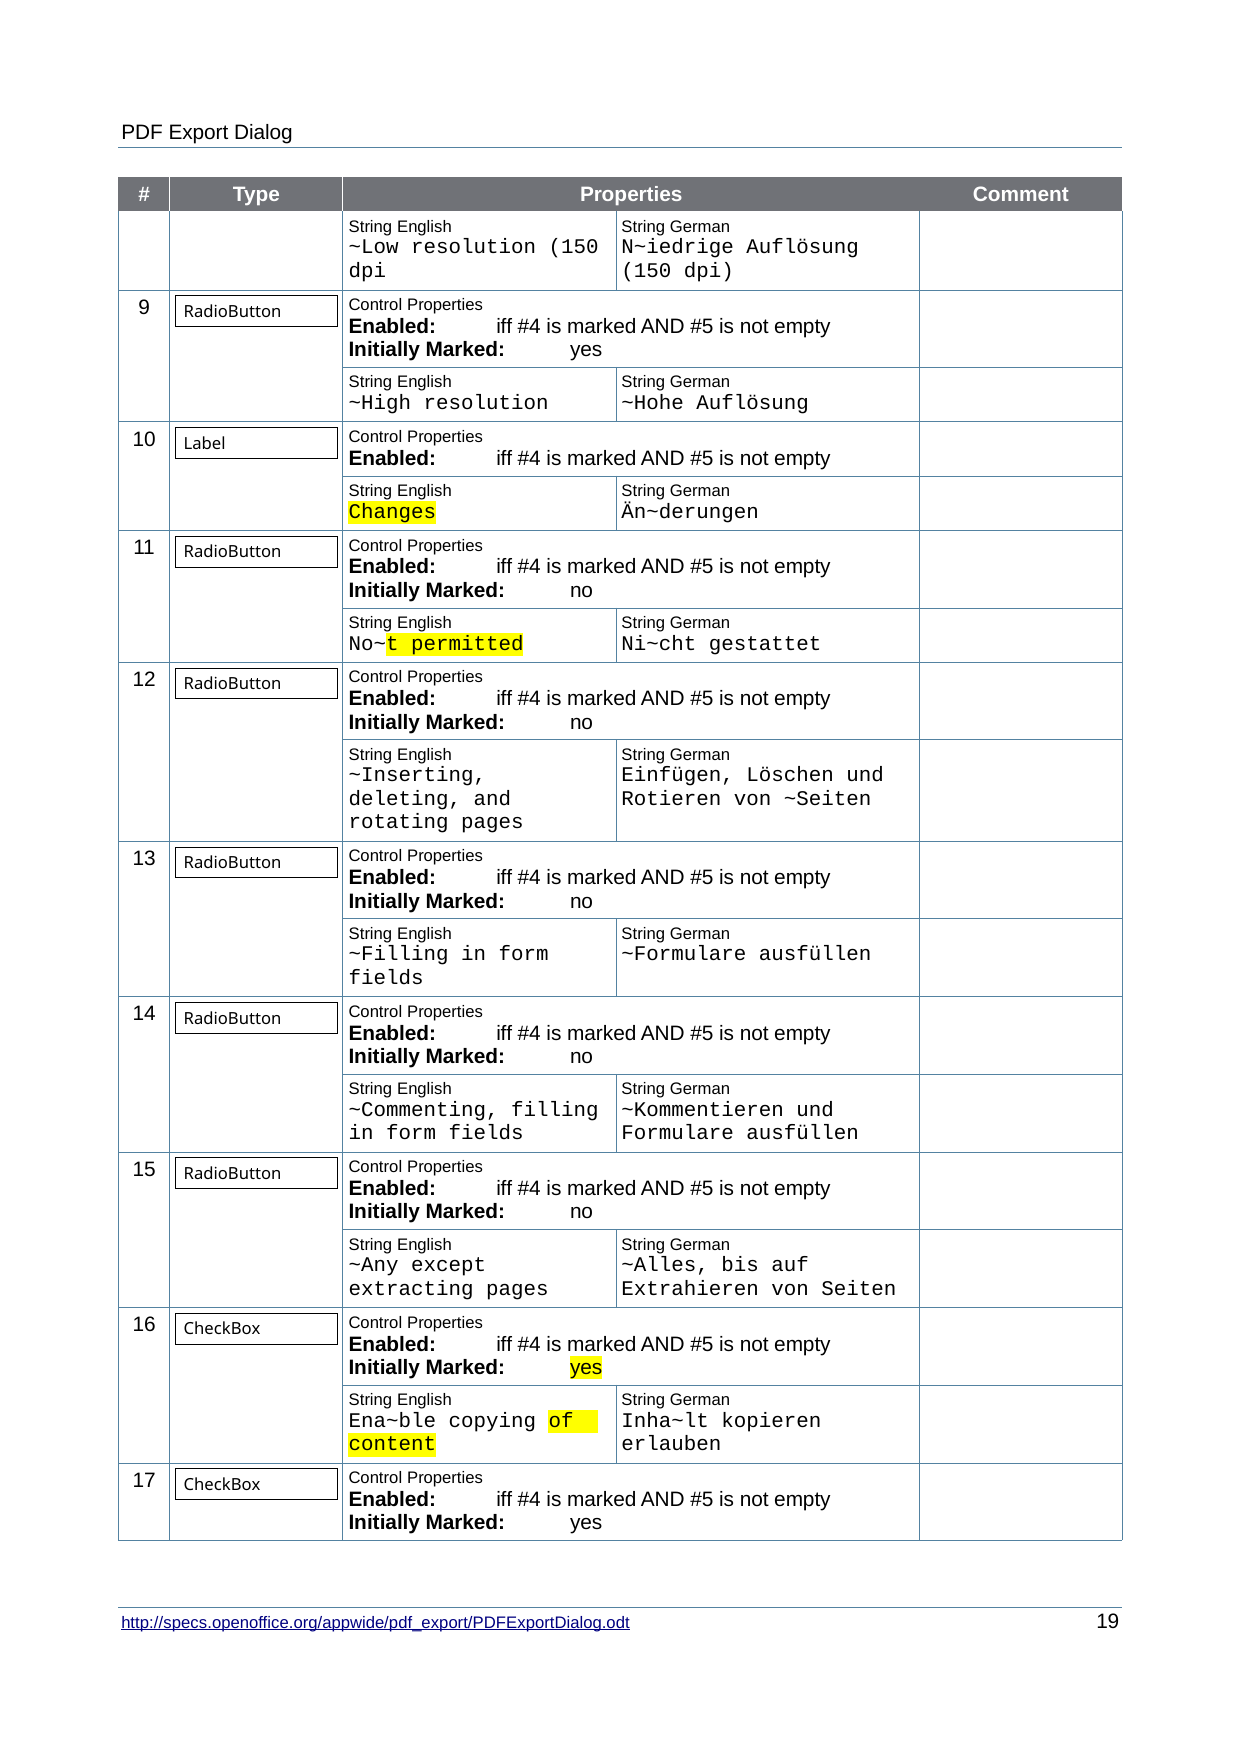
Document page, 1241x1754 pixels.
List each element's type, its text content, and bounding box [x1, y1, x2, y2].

table_cell 10 [119, 422, 169, 530]
table_cell [920, 609, 1122, 662]
table_cell [920, 1075, 1122, 1152]
table_cell String English Ena~ble copying of content [343, 1386, 616, 1462]
table_header Control Properties Enabled: iff #4 is marked AND #5 is not empty Initially Marked: yes [343, 1464, 919, 1540]
table_cell 15 [119, 1153, 169, 1307]
table_cell [170, 531, 342, 662]
table_header [920, 291, 1122, 367]
table_header [920, 1464, 1122, 1540]
table_header Comment [919, 177, 1122, 211]
table_cell [920, 1230, 1122, 1307]
table_header [920, 1153, 1122, 1229]
table_header Control Properties Enabled: iff #4 is marked AND #5 is not empty Initially Marked: no [343, 997, 919, 1074]
table_cell String English ~Commenting, filling in form fields [343, 1075, 616, 1152]
table_cell [920, 211, 1122, 289]
table_header [920, 842, 1122, 918]
table_cell String German Än~derungen [617, 477, 919, 530]
table_cell [920, 368, 1122, 421]
table_cell 9 [119, 291, 169, 421]
table_cell String German Ni~cht gestattet [617, 609, 919, 662]
table_cell 14 [119, 997, 169, 1152]
table_header Control Properties Enabled: iff #4 is marked AND #5 is not empty [343, 422, 919, 476]
table_cell [170, 211, 342, 289]
table_cell [170, 1153, 342, 1307]
table_header Control Properties Enabled: iff #4 is marked AND #5 is not empty Initially Marked: yes [343, 1308, 919, 1384]
table_cell [170, 663, 342, 841]
table_cell String German ~Alles, bis auf Extrahieren von Seiten [617, 1230, 919, 1307]
table_header [920, 531, 1122, 607]
table_cell 13 [119, 842, 169, 996]
table_cell String German Inha~lt kopieren erlauben [617, 1386, 919, 1462]
table_header Control Properties Enabled: iff #4 is marked AND #5 is not empty Initially Marked: no [343, 663, 919, 739]
table_cell String German ~Hohe Auflösung [617, 368, 919, 421]
table_cell String English ~Inserting, deleting, and rotating pages [343, 740, 616, 841]
table_cell [170, 291, 342, 421]
table_header Control Properties Enabled: iff #4 is marked AND #5 is not empty Initially Marked: no [343, 531, 919, 607]
table_cell String English No~t permitted [343, 609, 616, 662]
table_cell 11 [119, 531, 169, 662]
table_cell String English ~Any except extracting pages [343, 1230, 616, 1307]
table_cell 17 [119, 1464, 169, 1540]
table_cell String English Changes [343, 477, 616, 530]
table_header [920, 422, 1122, 476]
table_cell 12 [119, 663, 169, 841]
table_cell 16 [119, 1308, 169, 1462]
table_cell String German Einfügen, Löschen und Rotieren von ~Seiten [617, 740, 919, 841]
table_cell [170, 997, 342, 1152]
table_header Type [170, 177, 342, 211]
table_header [920, 663, 1122, 739]
table_header # [118, 177, 169, 211]
table_cell String English ~Filling in form fields [343, 919, 616, 996]
table_cell [920, 1386, 1122, 1462]
table_cell [170, 1308, 342, 1462]
table_cell [119, 211, 169, 289]
table_header [920, 1308, 1122, 1384]
table_cell String German ~Formulare ausfüllen [617, 919, 919, 996]
table_cell [170, 1464, 342, 1540]
table_cell String German N~iedrige Auflösung (150 dpi) [617, 211, 919, 289]
table_cell [920, 477, 1122, 530]
table_cell String English ~High resolution [343, 368, 616, 421]
table_cell [920, 740, 1122, 841]
table_header Control Properties Enabled: iff #4 is marked AND #5 is not empty Initially Marked: no [343, 842, 919, 918]
table_cell String English ~Low resolution (150 dpi [343, 211, 616, 289]
table_cell [920, 919, 1122, 996]
table_cell [170, 842, 342, 996]
table_header Control Properties Enabled: iff #4 is marked AND #5 is not empty Initially Marked: yes [343, 291, 919, 367]
table_cell [170, 422, 342, 530]
table_header Properties [343, 177, 919, 211]
table_header Control Properties Enabled: iff #4 is marked AND #5 is not empty Initially Marked: no [343, 1153, 919, 1229]
table_cell String German ~Kommentieren und Formulare ausfüllen [617, 1075, 919, 1152]
table_header [920, 997, 1122, 1074]
